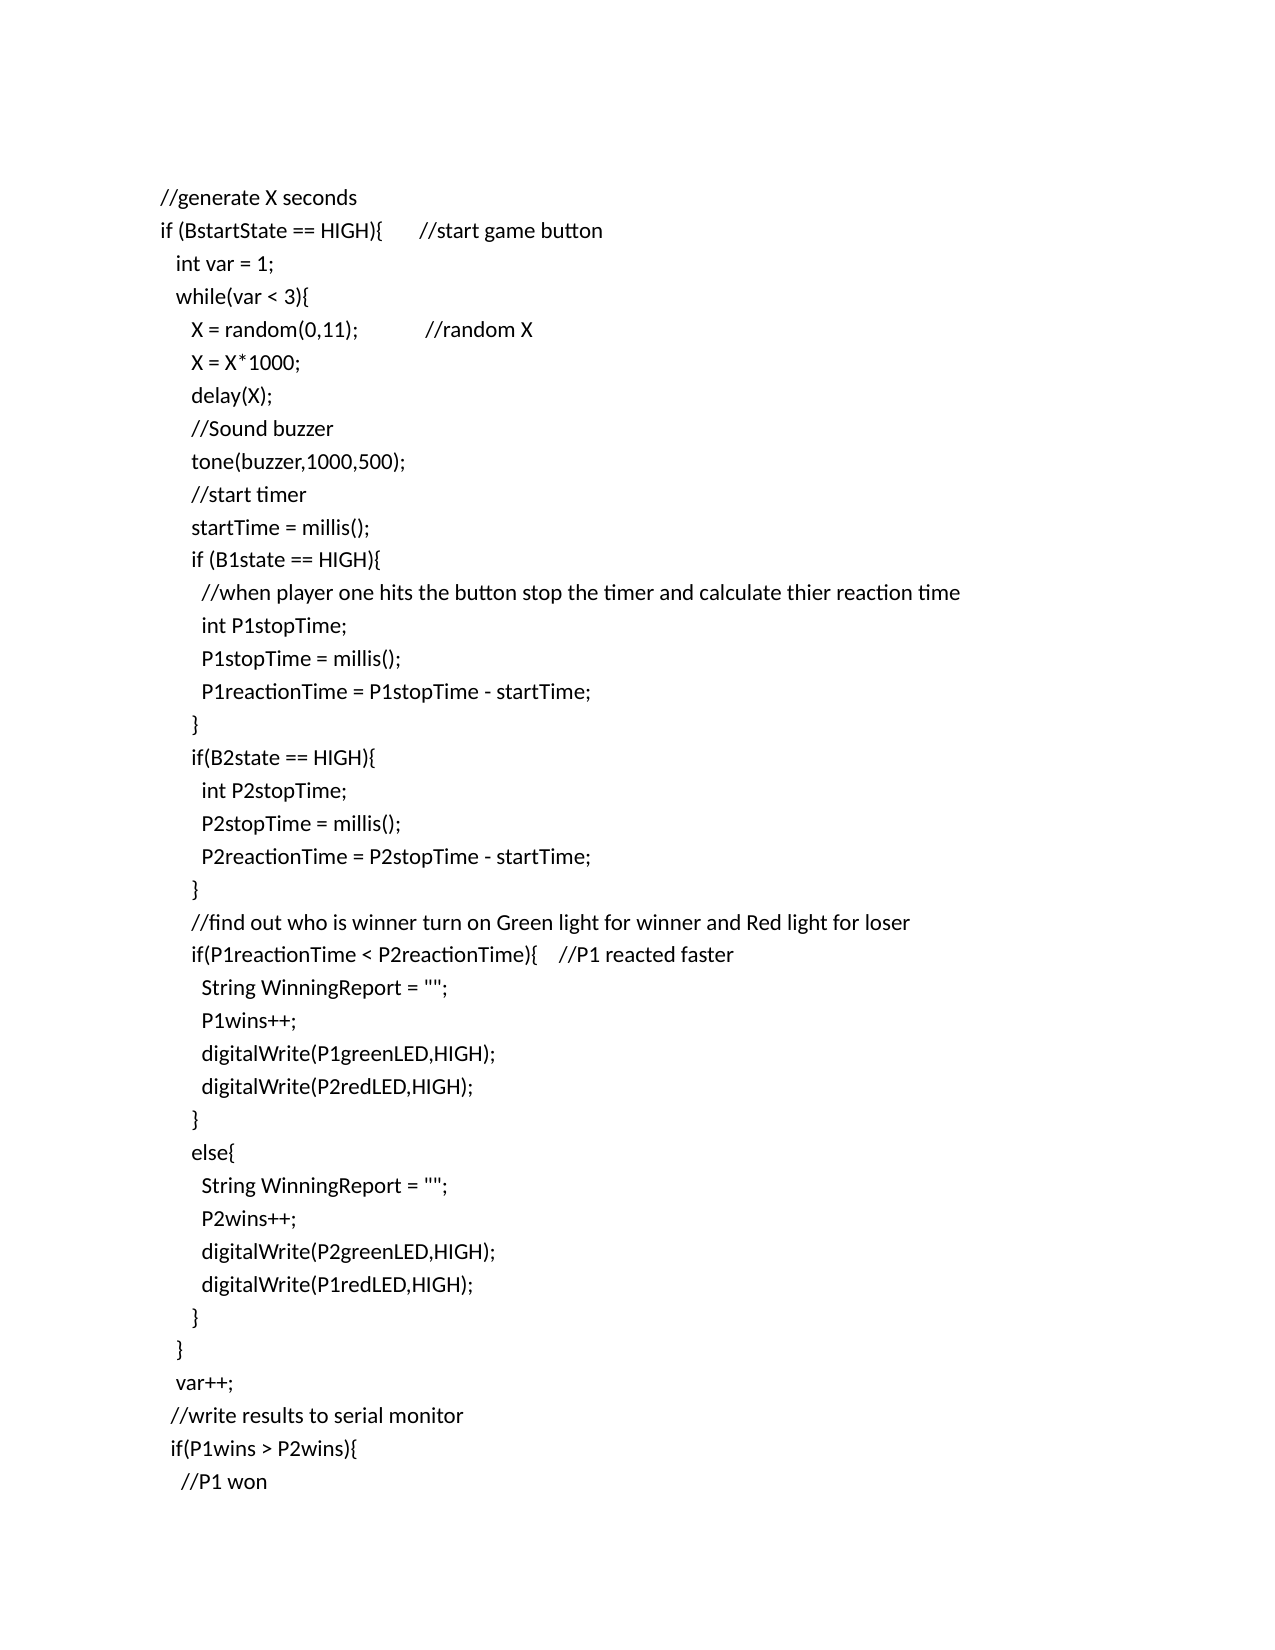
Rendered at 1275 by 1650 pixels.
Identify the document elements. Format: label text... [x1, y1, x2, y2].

text //write results to serial monitor [150, 1401, 1125, 1429]
text if(P1wins > P2wins){ [150, 1434, 1125, 1462]
text P1reactionTime = P1stopTime - startTime; [150, 677, 1125, 705]
text } [150, 1104, 1125, 1133]
text //Sound buzzer [150, 413, 1125, 442]
text String WinningReport = ""; [150, 1170, 1125, 1199]
text if(P1reactionTime < P2reactionTime){ //P1 reacted faster [150, 940, 1125, 969]
text P1stopTime = millis(); [150, 644, 1125, 672]
text while(var < 3){ [150, 282, 1125, 310]
text //P1 won [150, 1467, 1125, 1495]
text //generate X seconds [150, 183, 1125, 212]
text String WinningReport = ""; [150, 973, 1125, 1002]
text int P1stopTime; [150, 611, 1125, 639]
text P2stopTime = millis(); [150, 808, 1125, 837]
text startTime = millis(); [150, 512, 1125, 541]
text P1wins++; [150, 1006, 1125, 1034]
text int P2stopTime; [150, 775, 1125, 804]
text X = random(0,11); //random X [150, 314, 1125, 343]
text digitalWrite(P2redLED,HIGH); [150, 1072, 1125, 1100]
text var++; [150, 1368, 1125, 1397]
text } [150, 1335, 1125, 1364]
text //start timer [150, 479, 1125, 508]
text int var = 1; [150, 249, 1125, 277]
text digitalWrite(P1redLED,HIGH); [150, 1269, 1125, 1298]
text if(B2state == HIGH){ [150, 742, 1125, 771]
text } [150, 709, 1125, 738]
text P2reactionTime = P2stopTime - startTime; [150, 841, 1125, 870]
text X = X*1000; [150, 347, 1125, 376]
text } [150, 1302, 1125, 1331]
text //when player one hits the button stop the timer and calculate thier reaction time [150, 578, 1125, 607]
text tone(buzzer,1000,500); [150, 446, 1125, 475]
text if (BstartState == HIGH){ //start game button [150, 216, 1125, 244]
text digitalWrite(P2greenLED,HIGH); [150, 1236, 1125, 1265]
text if (B1state == HIGH){ [150, 545, 1125, 574]
text P2wins++; [150, 1203, 1125, 1232]
text } [150, 874, 1125, 903]
text //find out who is winner turn on Green light for winner and Red light for loser [150, 907, 1125, 936]
text else{ [150, 1137, 1125, 1166]
text digitalWrite(P1greenLED,HIGH); [150, 1039, 1125, 1067]
text delay(X); [150, 380, 1125, 409]
